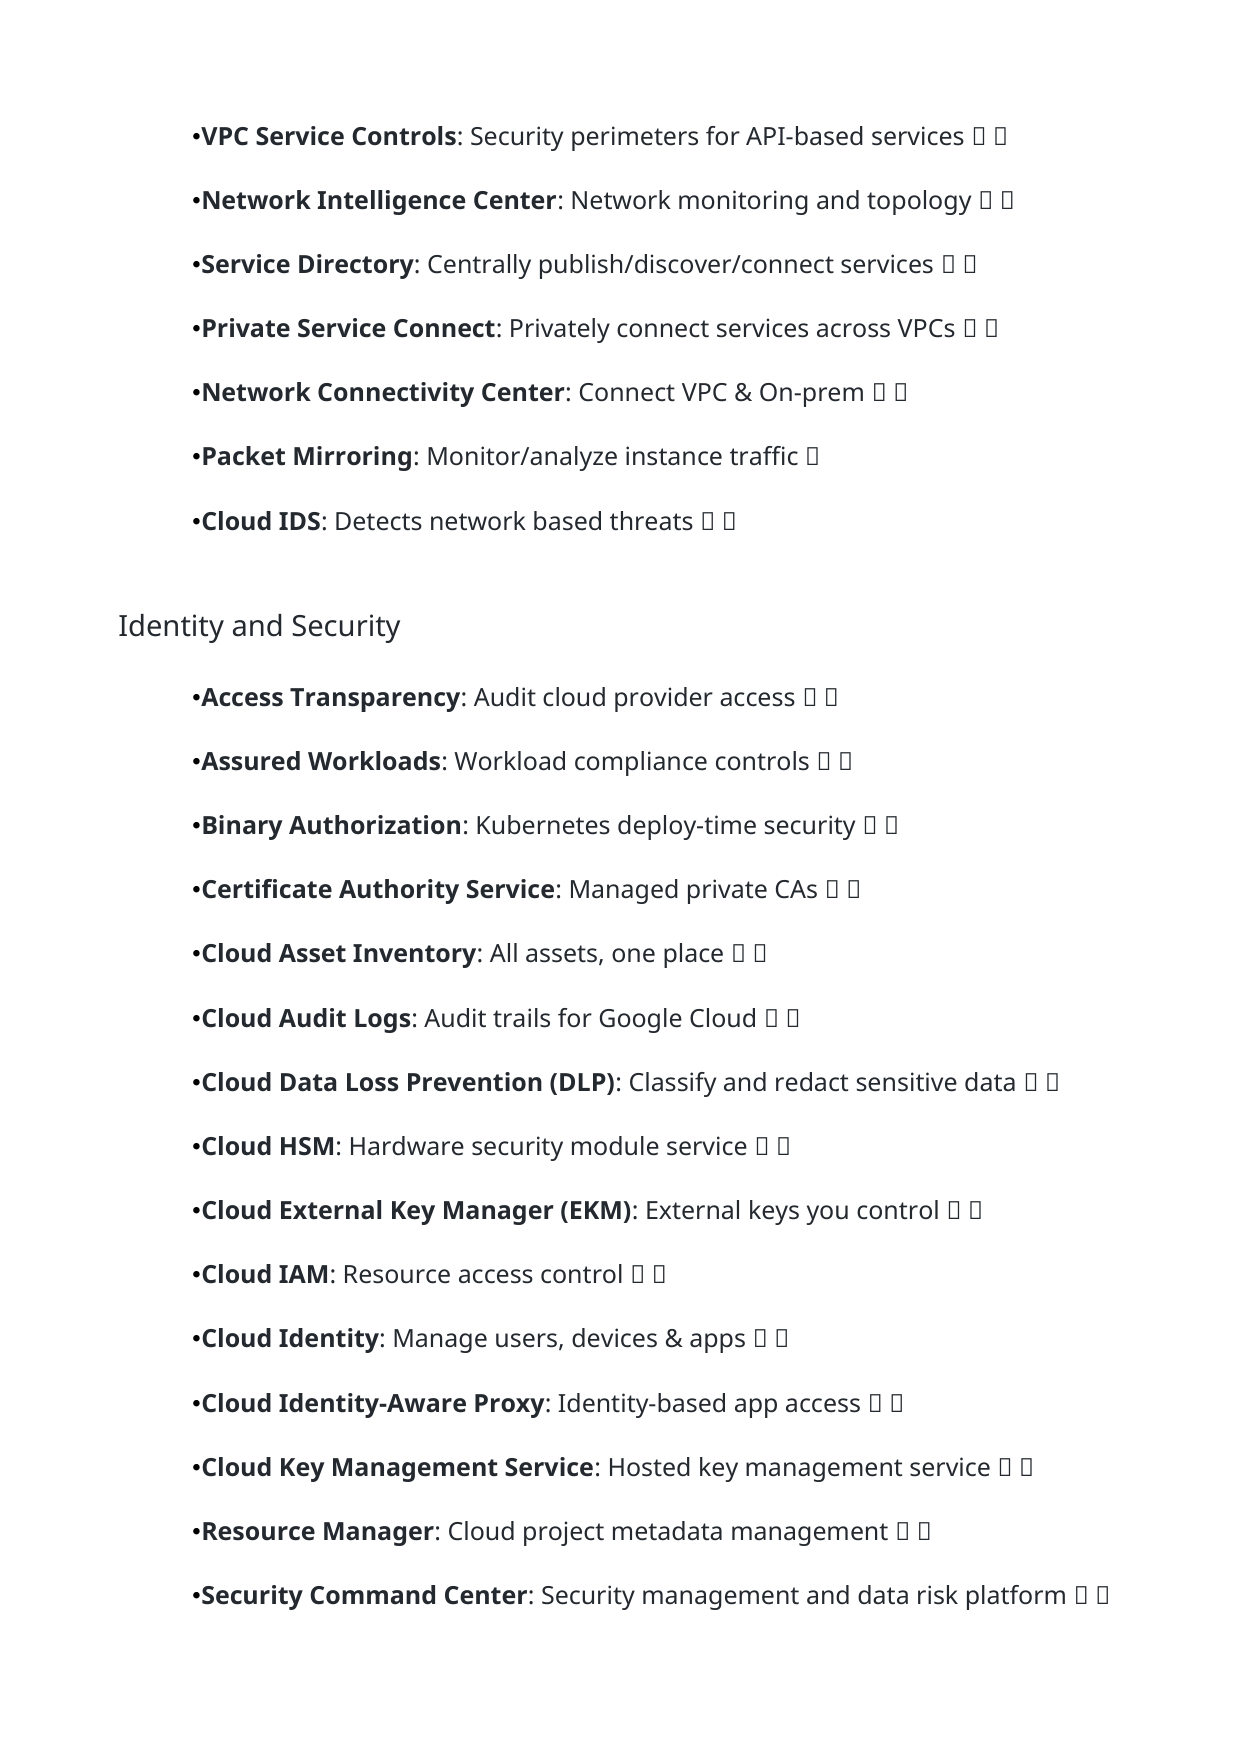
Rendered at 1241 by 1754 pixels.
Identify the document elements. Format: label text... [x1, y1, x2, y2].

list Certificate Authority Service: Managed private CAs 🔗 📄 [118, 872, 1122, 906]
list Service Directory: Centrally publish/discover/connect services 🔗 📄 [118, 246, 1122, 281]
list Cloud Identity: Manage users, devices & apps 🔗 📄 [118, 1321, 1122, 1355]
list Private Service Connect: Privately connect services across VPCs 🔗 📄 [118, 311, 1122, 345]
list VPC Service Controls: Security perimeters for API-based services 🔗 📄 [118, 118, 1122, 152]
list Network Intelligence Center: Network monitoring and topology 🔗 📄 [118, 182, 1122, 216]
list Cloud Key Management Service: Hosted key management service 🔗 📄 [118, 1449, 1122, 1483]
list Cloud IAM: Resource access control 🔗 📄 [118, 1257, 1122, 1291]
subtitle Identity and Security [118, 605, 1122, 644]
list Cloud Identity-Aware Proxy: Identity-based app access 🔗 📄 [118, 1385, 1122, 1419]
list Assured Workloads: Workload compliance controls 🔗 📄 [118, 743, 1122, 778]
list Security Command Center: Security management and data risk platform 🔗 📄 [118, 1578, 1122, 1612]
list Cloud HSM: Hardware security module service 🔗 📄 [118, 1128, 1122, 1163]
list Network Connectivity Center: Connect VPC & On-prem 🔗 📄 [118, 375, 1122, 409]
list Cloud External Key Manager (EKM): External keys you control 🔗 📄 [118, 1193, 1122, 1227]
list Cloud IDS: Detects network based threats 🔗 📄 [118, 503, 1122, 537]
list Binary Authorization: Kubernetes deploy-time security 🔗 📄 [118, 808, 1122, 842]
list Cloud Asset Inventory: All assets, one place 🔗 📄 [118, 936, 1122, 970]
list Cloud Data Loss Prevention (DLP): Classify and redact sensitive data 🔗 📄 [118, 1064, 1122, 1098]
list Access Transparency: Audit cloud provider access 🔗 📄 [118, 679, 1122, 713]
list Resource Manager: Cloud project metadata management 🔗 📄 [118, 1513, 1122, 1548]
list Cloud Audit Logs: Audit trails for Google Cloud 🔗 📄 [118, 1000, 1122, 1034]
list Packet Mirroring: Monitor/analyze instance traffic 📄 [118, 439, 1122, 473]
